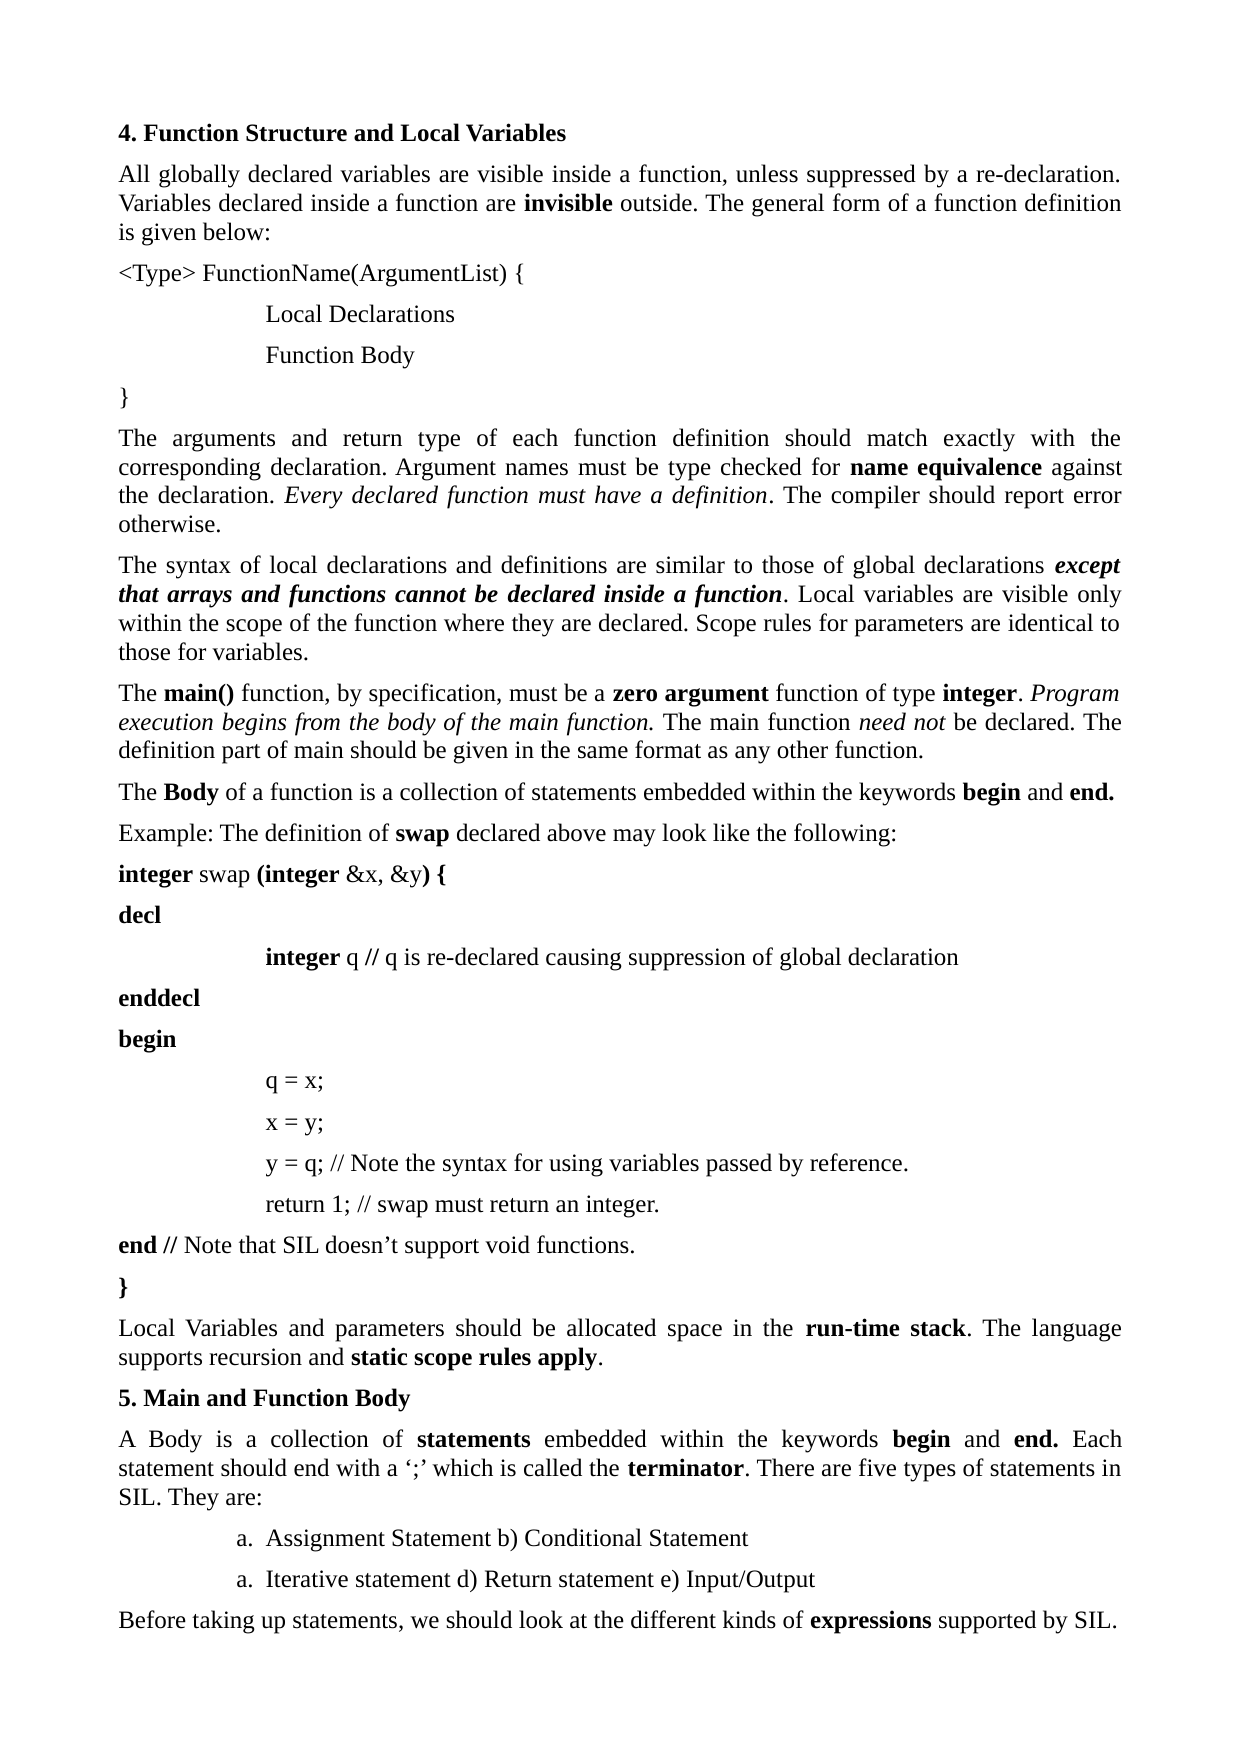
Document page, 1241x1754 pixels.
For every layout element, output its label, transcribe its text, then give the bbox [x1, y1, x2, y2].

text } [118, 1272, 1122, 1301]
list return 1; // swap must return an integer. [236, 1189, 1122, 1218]
list Assignment Statement b) Conditional Statement [236, 1523, 1122, 1552]
list Function Body [236, 341, 1122, 369]
text 5. Main and Function Body [118, 1383, 1122, 1412]
text end // Note that SIL doesn’t support void functions. [118, 1231, 1122, 1259]
text enddecl [118, 983, 1122, 1012]
text } [118, 382, 1122, 411]
text The main() function, by specification, must be a zero argument function of type integer. Program execution begins from the body of the main function. The main function need not be declared. The definition part of main should be given in the same format as any other function. [118, 678, 1122, 764]
text begin [118, 1024, 1122, 1053]
list Local Declarations [236, 299, 1122, 328]
text integer swap (integer &x, &y) { [118, 859, 1122, 888]
text A Body is a collection of statements embedded within the keywords begin and end. Each statement should end with a ‘;’ which is called the terminator. There are five types of statements in SIL. They are: [118, 1424, 1122, 1511]
text Example: The definition of swap declared above may look like the following: [118, 818, 1122, 847]
list Iterative statement d) Return statement e) Input/Output [236, 1564, 1122, 1593]
text Local Variables and parameters should be allocated space in the run-time stack. The language supports recursion and static scope rules apply. [118, 1313, 1122, 1371]
text Before taking up statements, we should look at the different kinds of expressions supported by SIL. [118, 1606, 1122, 1634]
list y = q; // Note the syntax for using variables passed by reference. [236, 1148, 1122, 1177]
list q = x; [236, 1066, 1122, 1094]
text <Type> FunctionName(ArgumentList) { [118, 258, 1122, 287]
text The Body of a function is a collection of statements embedded within the keywords begin and end. [118, 777, 1122, 806]
text All globally declared variables are visible inside a function, unless suppressed by a re-declaration. Variables declared inside a function are invisible outside. The general form of a function definition is given below: [118, 159, 1122, 246]
text The syntax of local declarations and definitions are similar to those of global declarations except that arrays and functions cannot be declared inside a function. Local variables are visible only within the scope of the function where they are declared. Scope rules for parameters are identical to those for variables. [118, 551, 1122, 666]
text The arguments and return type of each function definition should match exactly with the corresponding declaration. Argument names must be type checked for name equivalence against the declaration. Every declared function must have a definition. The compiler should report error otherwise. [118, 423, 1122, 538]
list x = y; [236, 1107, 1122, 1136]
list integer q // q is re-declared causing suppression of global declaration [236, 942, 1122, 971]
text decl [118, 901, 1122, 929]
text 4. Function Structure and Local Variables [118, 118, 1122, 147]
